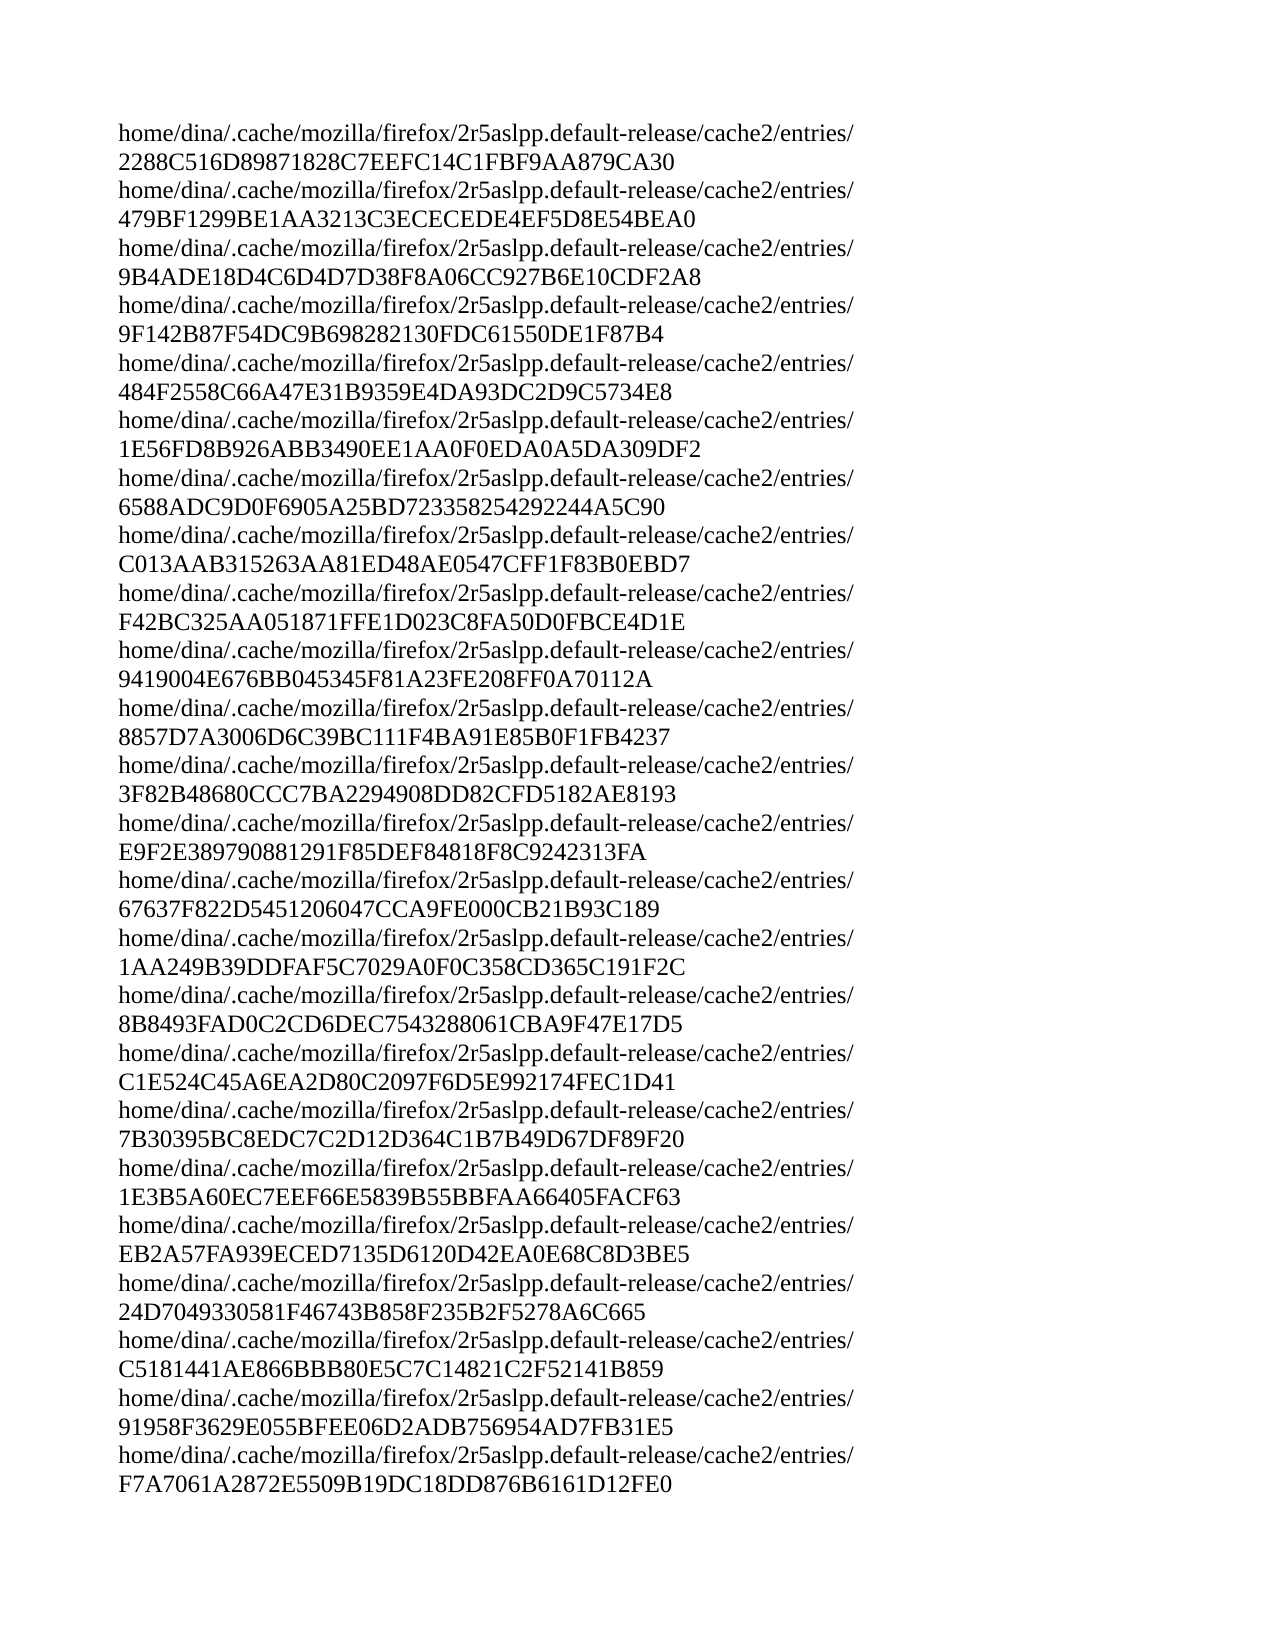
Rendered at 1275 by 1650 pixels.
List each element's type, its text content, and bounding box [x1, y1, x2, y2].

text home/dina/.cache/mozilla/firefox/2r5aslpp.default-release/cache2/entries/EB2A57FA939ECED7135D6120D42EA0E68C8D3BE5 [118, 1211, 1157, 1268]
text home/dina/.cache/mozilla/firefox/2r5aslpp.default-release/cache2/entries/484F2558C66A47E31B9359E4DA93DC2D9C5734E8 [118, 348, 1157, 406]
text home/dina/.cache/mozilla/firefox/2r5aslpp.default-release/cache2/entries/C1E524C45A6EA2D80C2097F6D5E992174FEC1D41 [118, 1038, 1157, 1096]
text home/dina/.cache/mozilla/firefox/2r5aslpp.default-release/cache2/entries/24D7049330581F46743B858F235B2F5278A6C665 [118, 1268, 1157, 1326]
text home/dina/.cache/mozilla/firefox/2r5aslpp.default-release/cache2/entries/8857D7A3006D6C39BC111F4BA91E85B0F1FB4237 [118, 693, 1157, 751]
text home/dina/.cache/mozilla/firefox/2r5aslpp.default-release/cache2/entries/1E3B5A60EC7EEF66E5839B55BBFAA66405FACF63 [118, 1153, 1157, 1211]
text home/dina/.cache/mozilla/firefox/2r5aslpp.default-release/cache2/entries/3F82B48680CCC7BA2294908DD82CFD5182AE8193 [118, 751, 1157, 808]
text home/dina/.cache/mozilla/firefox/2r5aslpp.default-release/cache2/entries/6588ADC9D0F6905A25BD723358254292244A5C90 [118, 463, 1157, 521]
text home/dina/.cache/mozilla/firefox/2r5aslpp.default-release/cache2/entries/8B8493FAD0C2CD6DEC7543288061CBA9F47E17D5 [118, 981, 1157, 1038]
text home/dina/.cache/mozilla/firefox/2r5aslpp.default-release/cache2/entries/479BF1299BE1AA3213C3ECECEDE4EF5D8E54BEA0 [118, 176, 1157, 233]
text home/dina/.cache/mozilla/firefox/2r5aslpp.default-release/cache2/entries/F7A7061A2872E5509B19DC18DD876B6161D12FE0 [118, 1441, 1157, 1498]
text home/dina/.cache/mozilla/firefox/2r5aslpp.default-release/cache2/entries/9B4ADE18D4C6D4D7D38F8A06CC927B6E10CDF2A8 [118, 233, 1157, 291]
text home/dina/.cache/mozilla/firefox/2r5aslpp.default-release/cache2/entries/F42BC325AA051871FFE1D023C8FA50D0FBCE4D1E [118, 578, 1157, 636]
text home/dina/.cache/mozilla/firefox/2r5aslpp.default-release/cache2/entries/2288C516D89871828C7EEFC14C1FBF9AA879CA30 [118, 118, 1157, 176]
text home/dina/.cache/mozilla/firefox/2r5aslpp.default-release/cache2/entries/E9F2E389790881291F85DEF84818F8C9242313FA [118, 808, 1157, 866]
text home/dina/.cache/mozilla/firefox/2r5aslpp.default-release/cache2/entries/C013AAB315263AA81ED48AE0547CFF1F83B0EBD7 [118, 521, 1157, 578]
text home/dina/.cache/mozilla/firefox/2r5aslpp.default-release/cache2/entries/1AA249B39DDFAF5C7029A0F0C358CD365C191F2C [118, 923, 1157, 981]
text home/dina/.cache/mozilla/firefox/2r5aslpp.default-release/cache2/entries/9F142B87F54DC9B698282130FDC61550DE1F87B4 [118, 291, 1157, 348]
text home/dina/.cache/mozilla/firefox/2r5aslpp.default-release/cache2/entries/9419004E676BB045345F81A23FE208FF0A70112A [118, 636, 1157, 693]
text home/dina/.cache/mozilla/firefox/2r5aslpp.default-release/cache2/entries/7B30395BC8EDC7C2D12D364C1B7B49D67DF89F20 [118, 1096, 1157, 1153]
text home/dina/.cache/mozilla/firefox/2r5aslpp.default-release/cache2/entries/67637F822D5451206047CCA9FE000CB21B93C189 [118, 866, 1157, 923]
text home/dina/.cache/mozilla/firefox/2r5aslpp.default-release/cache2/entries/C5181441AE866BBB80E5C7C14821C2F52141B859 [118, 1326, 1157, 1383]
text home/dina/.cache/mozilla/firefox/2r5aslpp.default-release/cache2/entries/1E56FD8B926ABB3490EE1AA0F0EDA0A5DA309DF2 [118, 406, 1157, 463]
text home/dina/.cache/mozilla/firefox/2r5aslpp.default-release/cache2/entries/91958F3629E055BFEE06D2ADB756954AD7FB31E5 [118, 1383, 1157, 1441]
